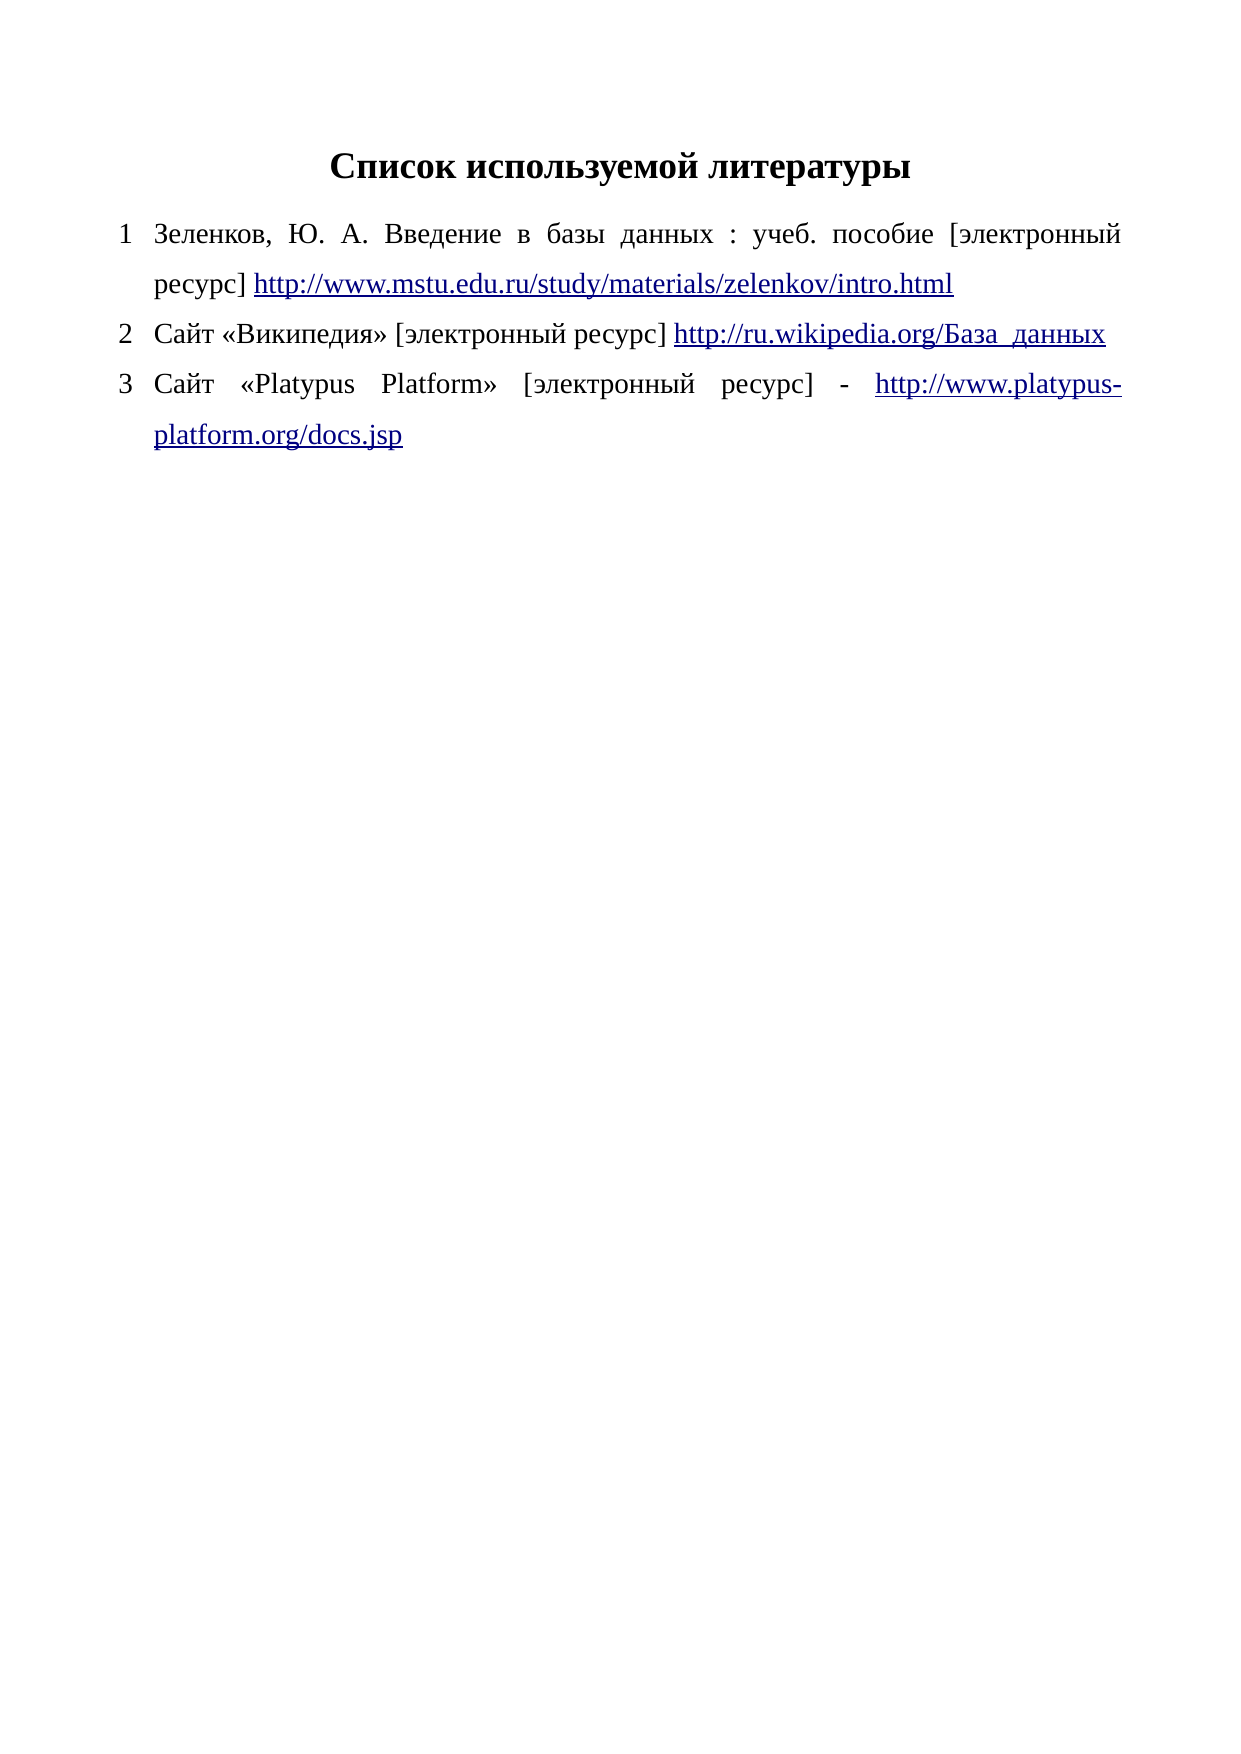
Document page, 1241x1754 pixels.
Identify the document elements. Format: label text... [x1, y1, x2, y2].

text Зеленков, Ю. А. Введение в базы данных : учеб. пособие [электронный ресурс] http://www.mstu.edu.ru/study/materials/zelenkov/intro.html [118, 216, 1122, 299]
text Сайт «Platypus Platform» [электронный ресурс] - http://www.platypus-platform.org/docs.jsp [118, 367, 1122, 451]
text Сайт «Википедия» [электронный ресурс] http://ru.wikipedia.org/База_данных [118, 316, 1122, 350]
